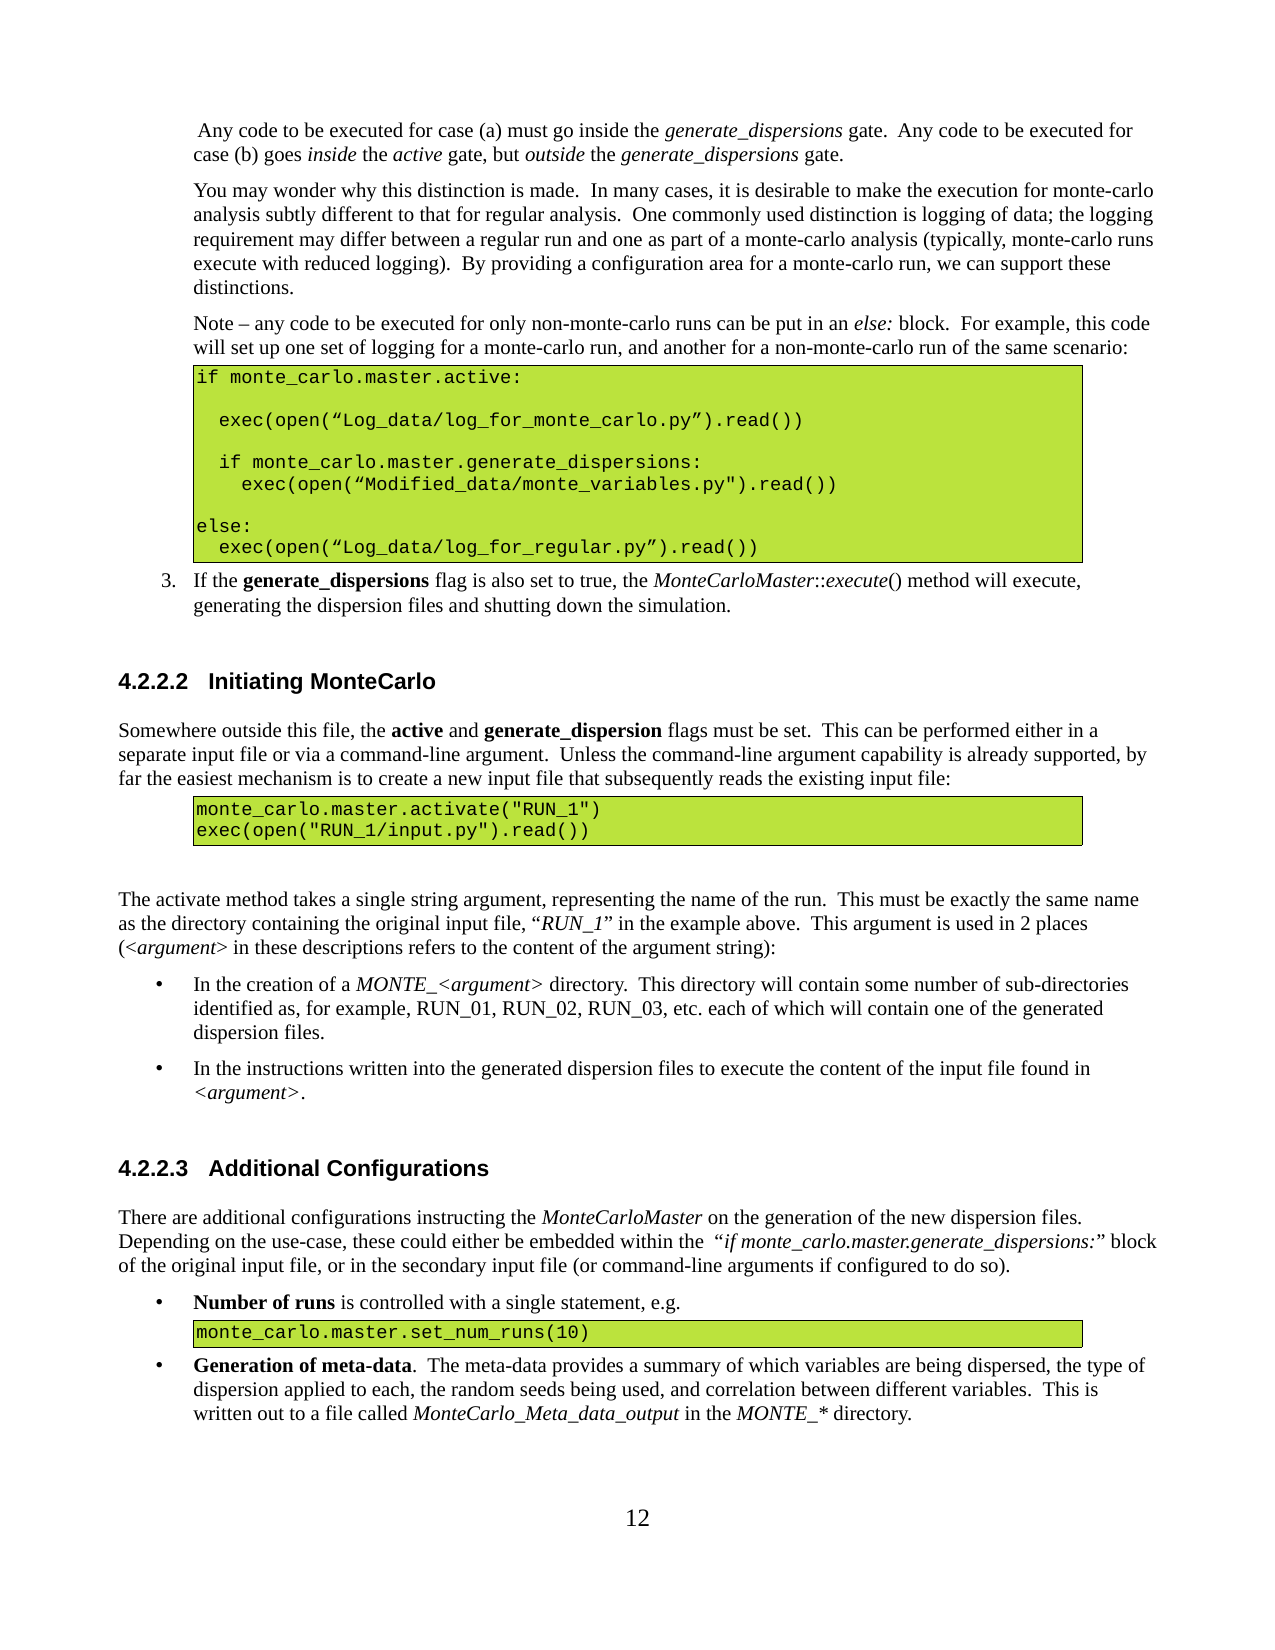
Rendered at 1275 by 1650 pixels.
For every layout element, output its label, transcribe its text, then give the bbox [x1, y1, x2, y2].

text monte_carlo.master.set_num_runs(10) [194, 1321, 1082, 1347]
text Somewhere outside this file, the active and generate_dispersion flags must be set. This can be performed either in a separate input file or via a command-line argument. Unless the command-line argument capability is already supported, by far the easiest mechanism is to create a new input file that subsequently reads the existing input file: [118, 718, 1157, 790]
list Number of runs is controlled with a single statement, e.g. [156, 1289, 1157, 1314]
subtitle Initiating MonteCarlo [118, 668, 1157, 694]
list In the instructions written into the generated dispersion files to execute the content of the input file found in <argument>. [156, 1056, 1157, 1104]
list Any code to be executed for case (a) must go inside the generate_dispersions gate. Any code to be executed for case (b) goes inside the active gate, but outside the generate_dispersions gate. [156, 118, 1157, 166]
text exec(open("RUN_1/input.py").read()) [194, 817, 1082, 845]
text There are additional configurations instructing the MonteCarloMaster on the generation of the new dispersion files. Depending on the use-case, these could either be embedded within the “if monte_carlo.master.generate_dispersions:” block of the original input file, or in the secondary input file (or command-line arguments if configured to do so). [118, 1205, 1157, 1277]
text The activate method takes a single string argument, representing the name of the run. This must be exactly the same name as the directory containing the original input file, “RUN_1” in the example above. This argument is used in 2 places (<argument> in these descriptions refers to the content of the argument string): [118, 887, 1157, 959]
text else: [194, 514, 1082, 535]
list Generation of meta-data. The meta-data provides a summary of which variables are being dispersed, the type of dispersion applied to each, the random seeds being used, and correlation between different variables. This is written out to a file called MonteCarlo_Meta_data_output in the MONTE_* directory. [156, 1353, 1157, 1425]
text monte_carlo.master.activate("RUN_1") [194, 797, 1082, 817]
list In the creation of a MONTE_<argument> directory. This directory will contain some number of sub-directories identified as, for example, RUN_01, RUN_02, RUN_03, etc. each of which will contain one of the generated dispersion files. [156, 971, 1157, 1044]
subtitle Additional Configurations [118, 1155, 1157, 1181]
list Note – any code to be executed for only non-monte-carlo runs can be put in an else: block. For example, this code will set up one set of logging for a monte-carlo run, and another for a non-monte-carlo run of the same scenario: [156, 311, 1157, 359]
text if monte_carlo.master.generate_dispersions: [194, 450, 1082, 471]
text exec(open(“Log_data/log_for_monte_carlo.py”).read()) [194, 407, 1082, 429]
text exec(open(“Log_data/log_for_regular.py”).read()) [194, 535, 1082, 562]
list If the generate_dispersions flag is also set to true, the MonteCarloMaster::execute() method will execute, generating the dispersion files and shutting down the simulation. [156, 568, 1157, 617]
list You may wonder why this distinction is made. In many cases, it is desirable to make the execution for monte-carlo analysis subtly different to that for regular analysis. One commonly used distinction is logging of data; the logging requirement may differ between a regular run and one as part of a monte-carlo analysis (typically, monte-carlo runs execute with reduced logging). By providing a configuration area for a monte-carlo run, we can support these distinctions. [156, 178, 1157, 299]
text if monte_carlo.master.active: [194, 366, 1082, 386]
text exec(open(“Modified_data/monte_variables.py").read()) [702, 471, 1082, 492]
